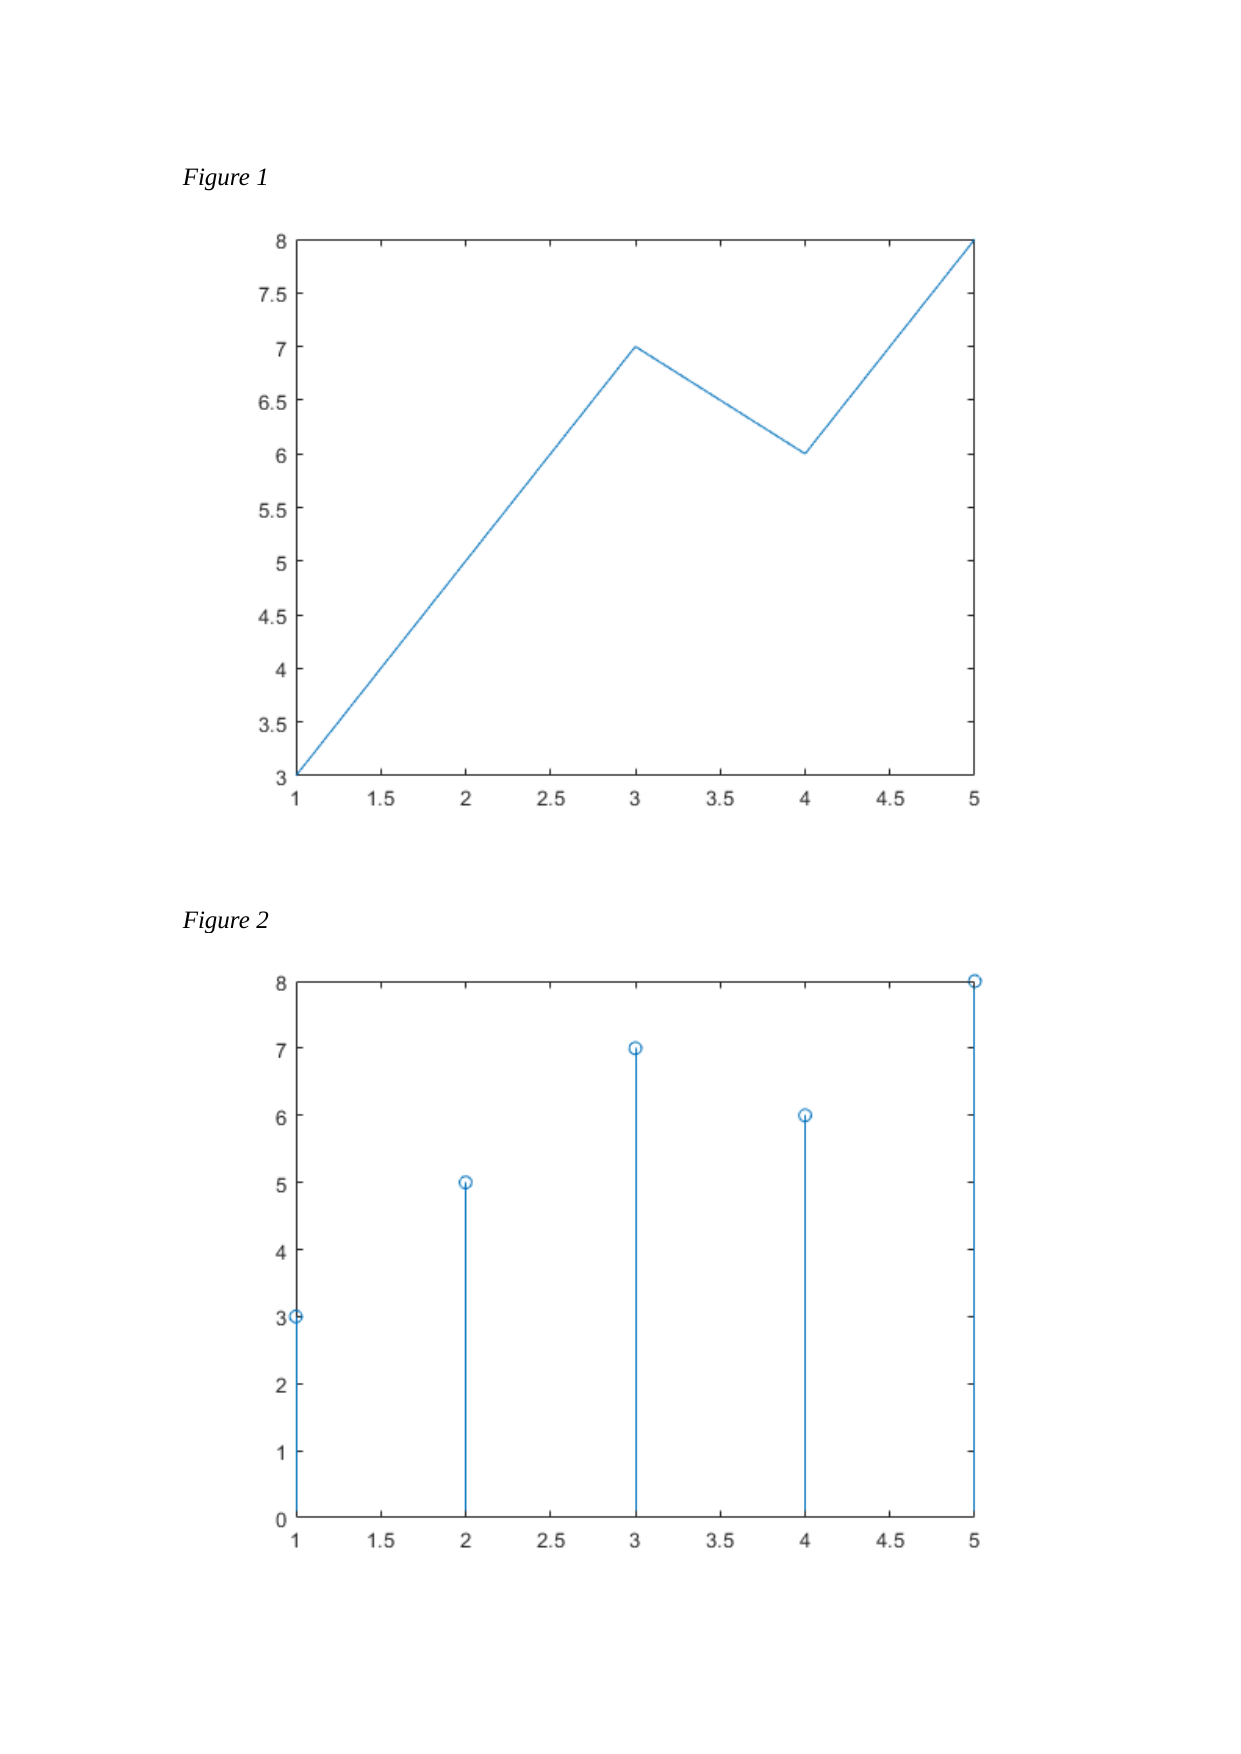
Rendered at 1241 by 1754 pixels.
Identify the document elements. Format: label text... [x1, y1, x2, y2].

text Figure 1 [183, 162, 1057, 191]
picture [182, 933, 1058, 1590]
text Figure 2 [183, 905, 1057, 933]
picture [182, 191, 1058, 848]
